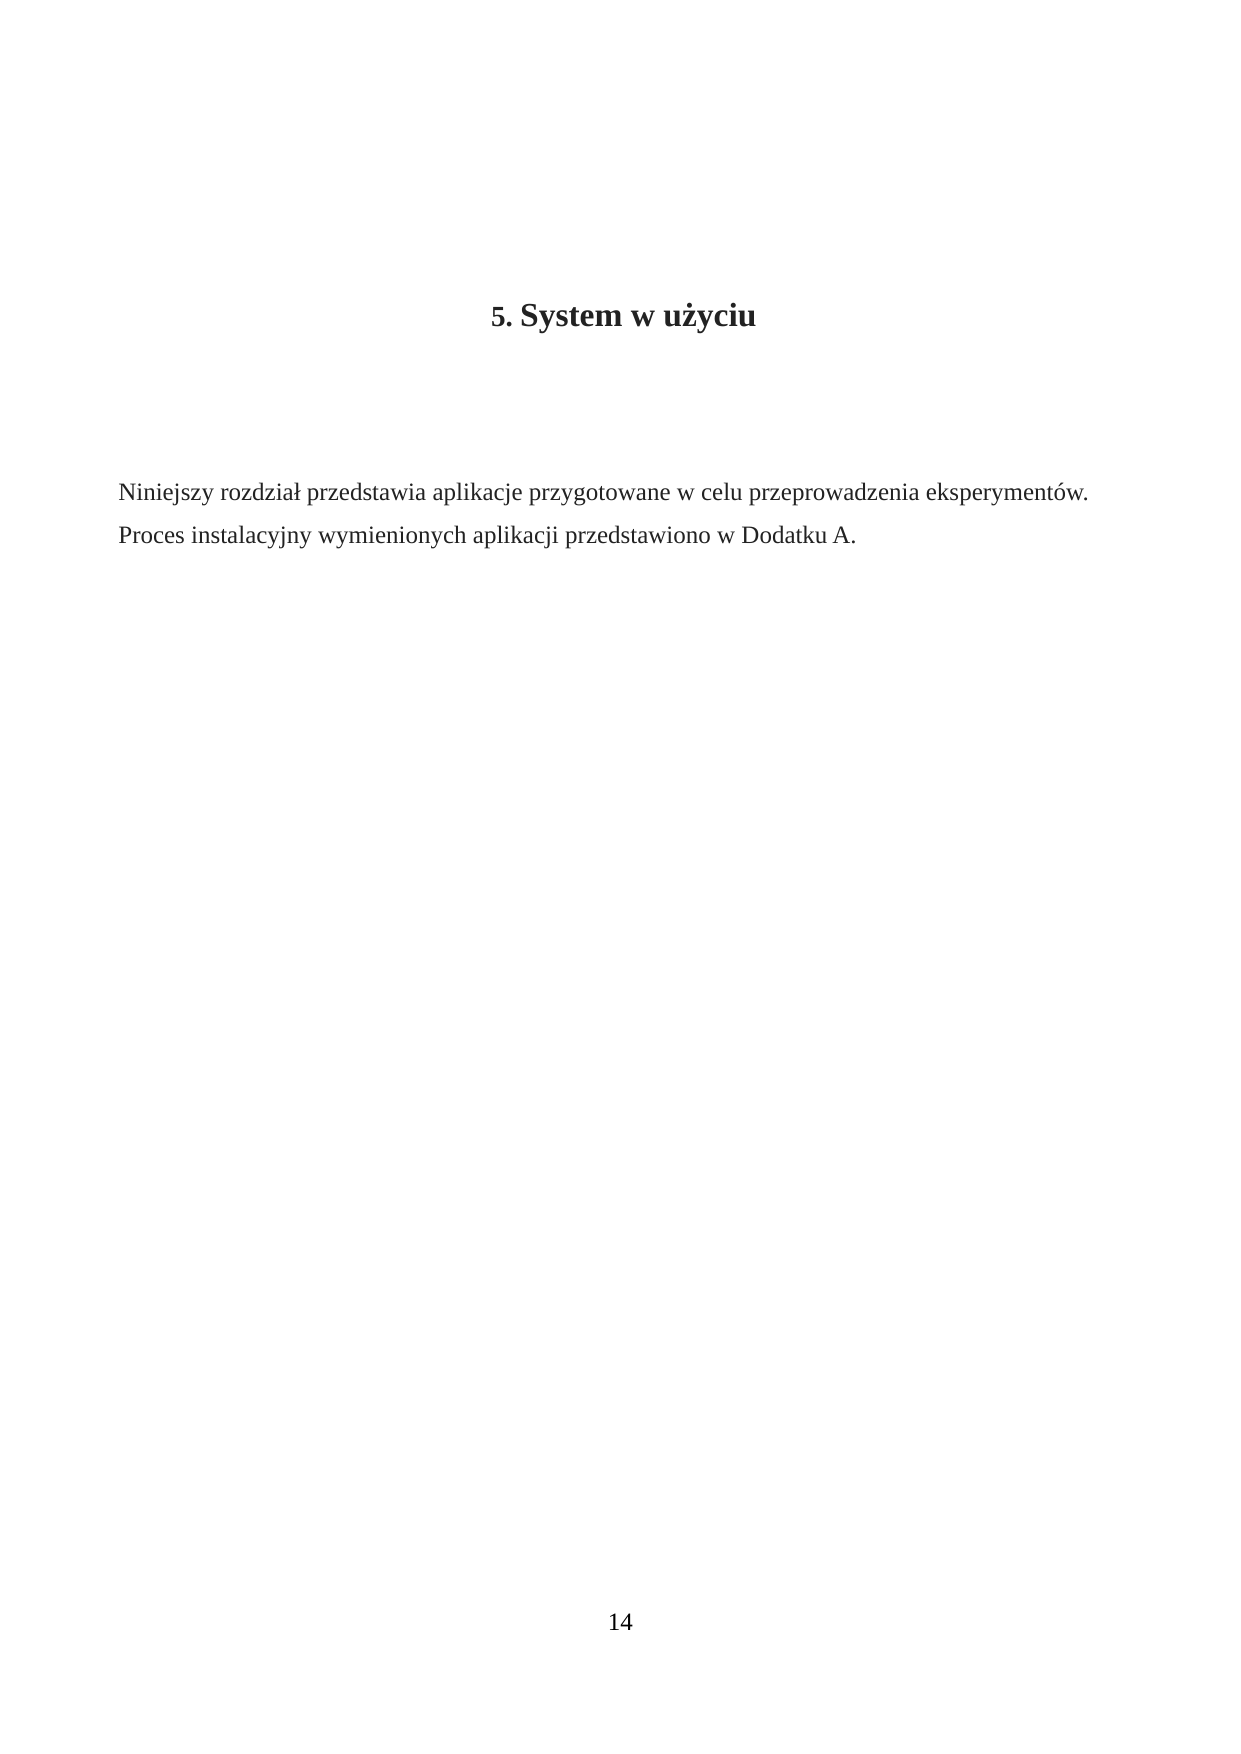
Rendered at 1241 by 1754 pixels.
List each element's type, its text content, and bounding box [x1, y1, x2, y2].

text Niniejszy rozdział przedstawia aplikacje przygotowane w celu przeprowadzenia eksperymentów. Proces instalacyjny wymienionych aplikacji przedstawiono w Dodatku A. [118, 477, 1122, 549]
subtitle System w użyciu [118, 295, 1122, 334]
